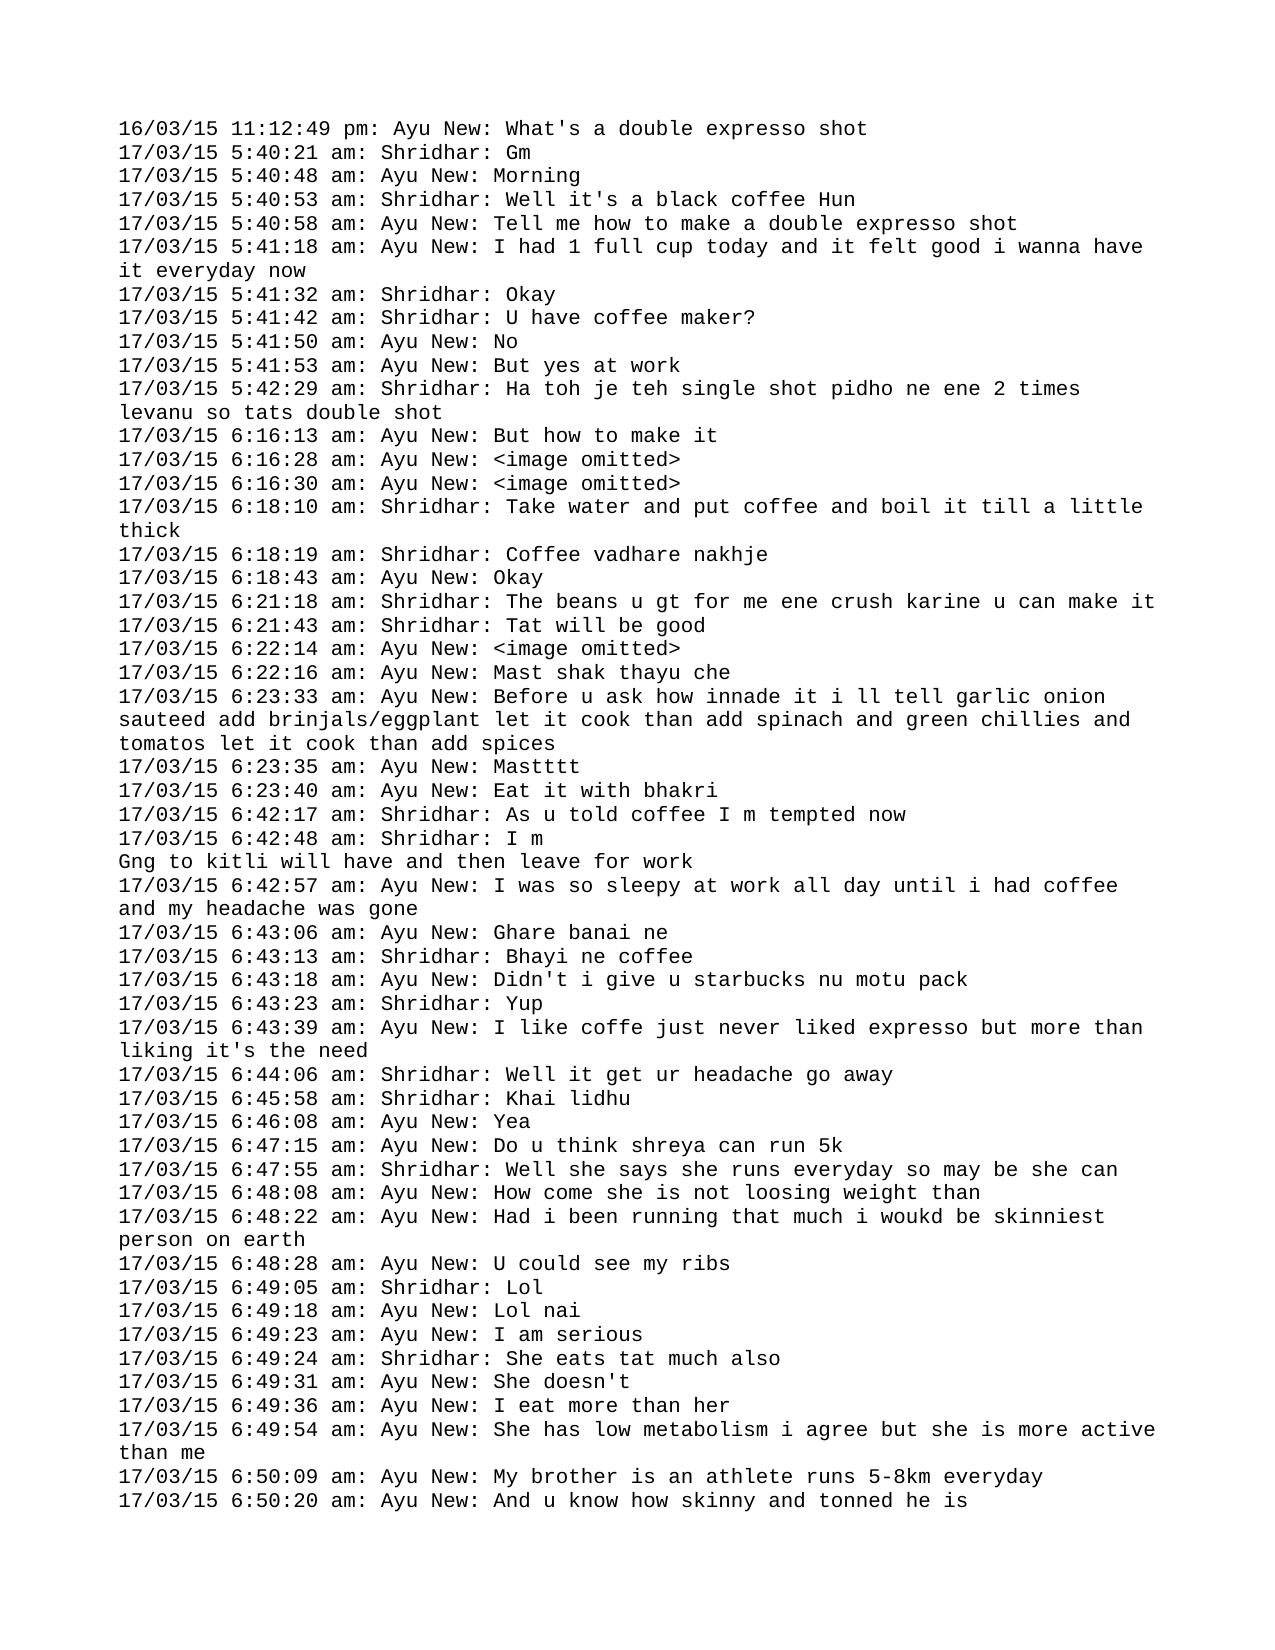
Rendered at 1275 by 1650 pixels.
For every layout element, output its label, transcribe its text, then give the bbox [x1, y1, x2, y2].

text 17/03/15 6:48:22 am: Ayu New: Had i been running that much i woukd be skinniest person on earth [118, 1206, 1157, 1253]
text 17/03/15 6:21:18 am: Shridhar: The beans u gt for me ene crush karine u can make it [118, 591, 1157, 615]
text 17/03/15 6:43:13 am: Shridhar: Bhayi ne coffee [118, 946, 1157, 969]
text 17/03/15 6:43:18 am: Ayu New: Didn't i give u starbucks nu motu pack [118, 969, 1157, 993]
text 17/03/15 6:49:54 am: Ayu New: She has low metabolism i agree but she is more active than me [118, 1419, 1157, 1466]
text 17/03/15 6:18:19 am: Shridhar: Coffee vadhare nakhje [118, 544, 1157, 567]
text 17/03/15 6:49:24 am: Shridhar: She eats tat much also [118, 1348, 1157, 1371]
text 17/03/15 6:21:43 am: Shridhar: Tat will be good [118, 615, 1157, 638]
text 17/03/15 5:41:42 am: Shridhar: U have coffee maker? [118, 307, 1157, 331]
text 17/03/15 5:41:50 am: Ayu New: No [118, 331, 1157, 354]
text Gng to kitli will have and then leave for work [118, 851, 1157, 875]
text 17/03/15 6:16:30 am: Ayu New: <image omitted> [118, 473, 1157, 496]
text 17/03/15 6:47:55 am: Shridhar: Well she says she runs everyday so may be she can [118, 1158, 1157, 1182]
text 17/03/15 5:40:48 am: Ayu New: Morning [118, 165, 1157, 189]
text 17/03/15 5:40:53 am: Shridhar: Well it's a black coffee Hun [118, 189, 1157, 213]
text 17/03/15 6:50:09 am: Ayu New: My brother is an athlete runs 5-8km everyday [118, 1466, 1157, 1489]
text 17/03/15 6:43:23 am: Shridhar: Yup [118, 993, 1157, 1017]
text 17/03/15 6:49:18 am: Ayu New: Lol nai [118, 1300, 1157, 1324]
text 17/03/15 6:48:28 am: Ayu New: U could see my ribs [118, 1253, 1157, 1277]
text 17/03/15 6:43:39 am: Ayu New: I like coffe just never liked expresso but more than liking it's the need [118, 1017, 1157, 1064]
text 17/03/15 6:45:58 am: Shridhar: Khai lidhu [118, 1088, 1157, 1111]
text 17/03/15 6:42:17 am: Shridhar: As u told coffee I m tempted now [118, 804, 1157, 827]
text 17/03/15 6:42:48 am: Shridhar: I m [118, 827, 1157, 851]
text 17/03/15 5:41:32 am: Shridhar: Okay [118, 284, 1157, 307]
text 17/03/15 6:22:16 am: Ayu New: Mast shak thayu che [118, 662, 1157, 686]
text 17/03/15 6:48:08 am: Ayu New: How come she is not loosing weight than [118, 1182, 1157, 1206]
text 16/03/15 11:12:49 pm: Ayu New: What's a double expresso shot [118, 118, 1157, 142]
text 17/03/15 5:41:53 am: Ayu New: But yes at work [118, 354, 1157, 378]
text 17/03/15 6:43:06 am: Ayu New: Ghare banai ne [118, 922, 1157, 946]
text 17/03/15 6:18:10 am: Shridhar: Take water and put coffee and boil it till a little thick [118, 496, 1157, 544]
text 17/03/15 6:23:40 am: Ayu New: Eat it with bhakri [118, 780, 1157, 804]
text 17/03/15 6:16:13 am: Ayu New: But how to make it [118, 426, 1157, 449]
text 17/03/15 6:23:33 am: Ayu New: Before u ask how innade it i ll tell garlic onion sauteed add brinjals/eggplant let it cook than add spinach and green chillies and tomatos let it cook than add spices [118, 686, 1157, 757]
text 17/03/15 6:23:35 am: Ayu New: Mastttt [118, 757, 1157, 780]
text 17/03/15 6:46:08 am: Ayu New: Yea [118, 1111, 1157, 1135]
text 17/03/15 6:42:57 am: Ayu New: I was so sleepy at work all day until i had coffee and my headache was gone [118, 875, 1157, 922]
text 17/03/15 6:22:14 am: Ayu New: <image omitted> [118, 638, 1157, 662]
text 17/03/15 5:40:58 am: Ayu New: Tell me how to make a double expresso shot [118, 213, 1157, 236]
text 17/03/15 6:47:15 am: Ayu New: Do u think shreya can run 5k [118, 1135, 1157, 1158]
text 17/03/15 6:44:06 am: Shridhar: Well it get ur headache go away [118, 1064, 1157, 1088]
text 17/03/15 5:41:18 am: Ayu New: I had 1 full cup today and it felt good i wanna have it everyday now [118, 236, 1157, 284]
text 17/03/15 5:40:21 am: Shridhar: Gm [118, 142, 1157, 165]
text 17/03/15 6:49:31 am: Ayu New: She doesn't [118, 1371, 1157, 1395]
text 17/03/15 6:49:36 am: Ayu New: I eat more than her [118, 1395, 1157, 1419]
text 17/03/15 6:50:20 am: Ayu New: And u know how skinny and tonned he is [118, 1489, 1157, 1513]
text 17/03/15 6:49:23 am: Ayu New: I am serious [118, 1324, 1157, 1348]
text 17/03/15 6:18:43 am: Ayu New: Okay [118, 567, 1157, 591]
text 17/03/15 6:49:05 am: Shridhar: Lol [118, 1277, 1157, 1300]
text 17/03/15 6:16:28 am: Ayu New: <image omitted> [118, 449, 1157, 473]
text 17/03/15 5:42:29 am: Shridhar: Ha toh je teh single shot pidho ne ene 2 times levanu so tats double shot [118, 378, 1157, 426]
